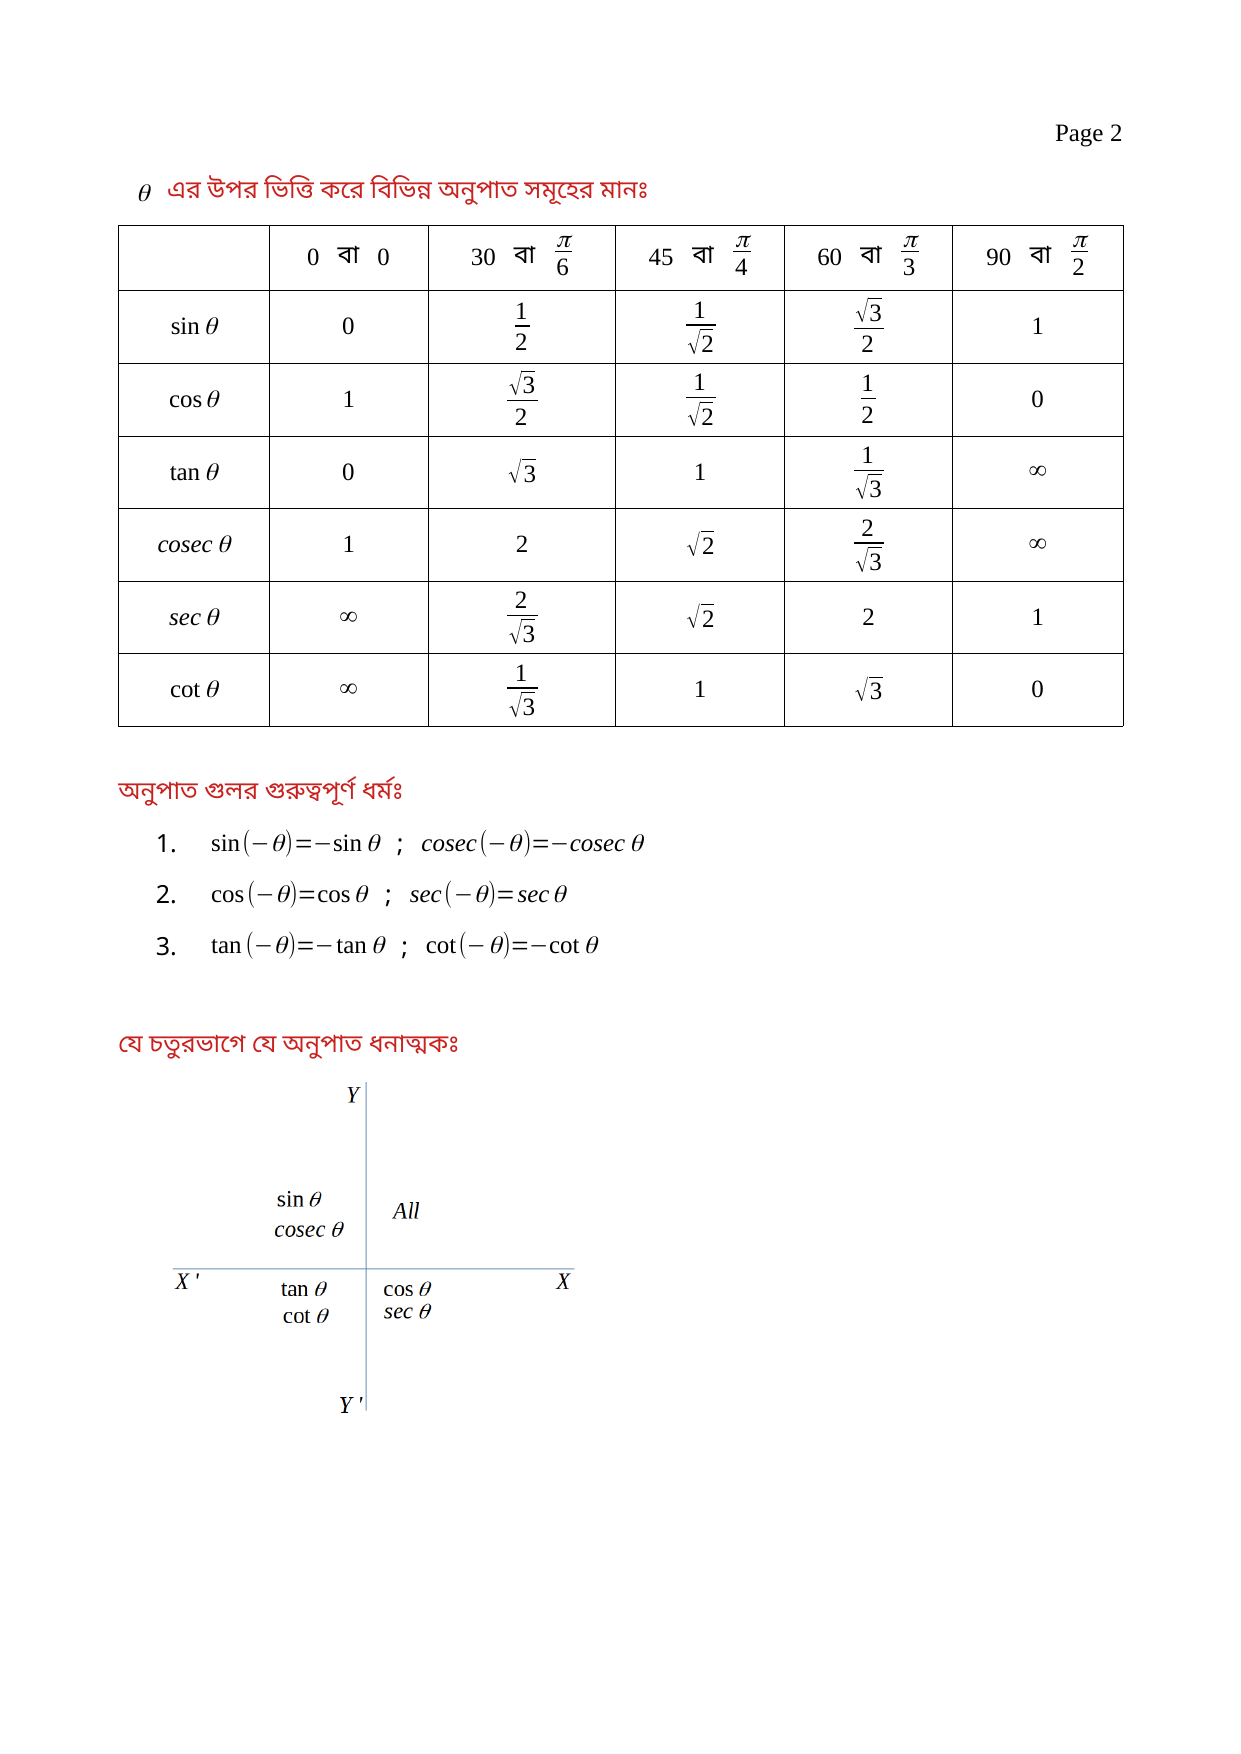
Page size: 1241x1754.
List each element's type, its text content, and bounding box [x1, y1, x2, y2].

text যে চতুরভাগে যে অনুপাত ধনাত্মকঃ [118, 1030, 1122, 1063]
text এর উপর ভিত্তি করে বিভিন্ন অনুপাত সমূহের মানঃ [118, 176, 1122, 209]
table_cell [429, 509, 615, 581]
table_cell [119, 509, 269, 581]
text অনুপাত গুলর গুরুত্বপূর্ণ ধর্মঃ [118, 777, 1122, 810]
table_cell [953, 291, 1123, 363]
table_cell [785, 582, 952, 653]
table_header [119, 226, 269, 290]
table_cell [785, 654, 952, 726]
table_cell [270, 509, 428, 581]
table_cell [785, 364, 952, 436]
table_cell [119, 364, 269, 436]
table_cell [953, 364, 1123, 436]
table_header বা [785, 226, 952, 290]
table_cell [953, 437, 1123, 508]
table_cell [785, 437, 952, 508]
table_cell [429, 437, 615, 508]
table_cell [616, 509, 784, 581]
table_cell [119, 437, 269, 508]
table_header বা [429, 226, 615, 290]
table_cell [119, 291, 269, 363]
table_cell [785, 291, 952, 363]
list ; [156, 826, 1122, 860]
picture [165, 1077, 582, 1421]
table_cell [953, 582, 1123, 653]
table_header বা [270, 226, 428, 290]
table_cell [785, 509, 952, 581]
list ; [156, 877, 1122, 911]
table_cell [616, 291, 784, 363]
table_cell [616, 437, 784, 508]
list ; [156, 928, 1122, 962]
table_cell [616, 582, 784, 653]
table_cell [953, 654, 1123, 726]
table_cell [429, 582, 615, 653]
table_cell [119, 654, 269, 726]
table_cell [119, 582, 269, 653]
table_cell [270, 364, 428, 436]
table_cell [429, 291, 615, 363]
table_header বা [953, 226, 1123, 290]
table_cell [270, 437, 428, 508]
table_cell [616, 654, 784, 726]
table_cell [270, 654, 428, 726]
table_cell [953, 509, 1123, 581]
table_cell [429, 364, 615, 436]
table_cell [270, 582, 428, 653]
table_cell [270, 291, 428, 363]
table_cell [429, 654, 615, 726]
table_cell [616, 364, 784, 436]
table_header বা [616, 226, 784, 290]
